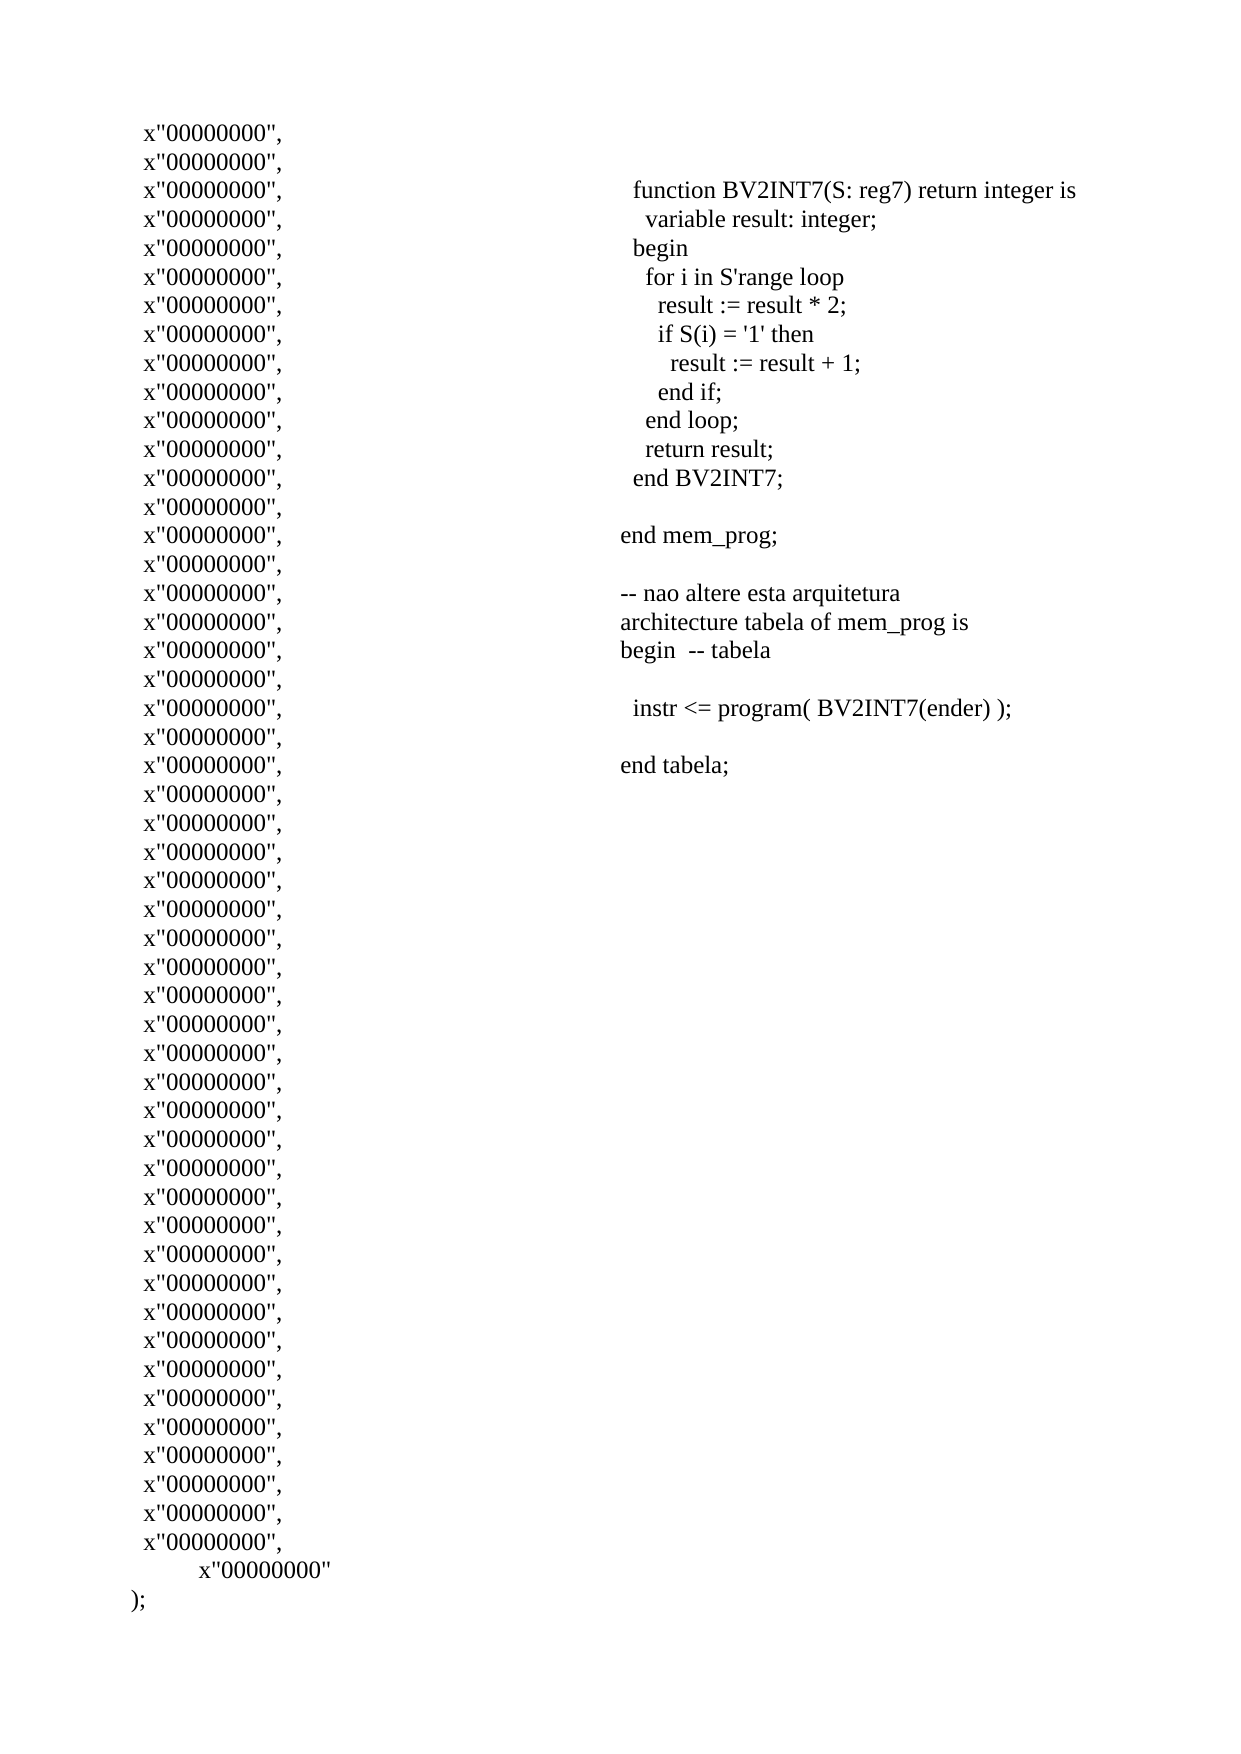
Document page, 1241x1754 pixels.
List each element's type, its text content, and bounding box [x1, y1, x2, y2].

text end if; [620, 377, 1122, 406]
text x"00000000", [118, 147, 620, 176]
text x"00000000", [118, 549, 620, 578]
text x"00000000", [118, 866, 620, 894]
text variable result: integer; [620, 204, 1122, 233]
text -- nao altere esta arquitetura [620, 578, 1122, 607]
text x"00000000", [118, 118, 620, 147]
text x"00000000", [118, 779, 620, 808]
text x"00000000", [118, 1124, 620, 1153]
text x"00000000", [118, 1009, 620, 1038]
text x"00000000", [118, 808, 620, 837]
text x"00000000", [118, 176, 620, 204]
text x"00000000", [118, 291, 620, 319]
text x"00000000", [118, 952, 620, 981]
text x"00000000", [118, 1297, 620, 1326]
text return result; [620, 434, 1122, 463]
text x"00000000", [118, 636, 620, 664]
text begin -- tabela [620, 636, 1122, 664]
text x"00000000", [118, 1498, 620, 1527]
text x"00000000", [118, 923, 620, 952]
text end tabela; [620, 751, 1122, 779]
text x"00000000", [118, 894, 620, 923]
text x"00000000", [118, 981, 620, 1009]
text x"00000000", [118, 521, 620, 549]
text x"00000000", [118, 319, 620, 348]
text x"00000000", [118, 434, 620, 463]
text x"00000000", [118, 1153, 620, 1182]
text x"00000000", [118, 722, 620, 751]
text x"00000000", [118, 492, 620, 521]
text x"00000000", [118, 1469, 620, 1498]
text x"00000000", [118, 751, 620, 779]
text x"00000000", [118, 1096, 620, 1124]
text for i in S'range loop [620, 262, 1122, 291]
text x"00000000", [118, 1067, 620, 1096]
text x"00000000", [118, 233, 620, 262]
text end mem_prog; [620, 521, 1122, 549]
text x"00000000", [118, 377, 620, 406]
text x"00000000", [118, 1354, 620, 1383]
text end BV2INT7; [620, 463, 1122, 492]
text x"00000000", [118, 1038, 620, 1067]
text x"00000000", [118, 1211, 620, 1239]
text if S(i) = '1' then [620, 319, 1122, 348]
text x"00000000", [118, 1326, 620, 1354]
text ); [118, 1584, 620, 1613]
text x"00000000", [118, 578, 620, 607]
text x"00000000", [118, 693, 620, 722]
text begin [620, 233, 1122, 262]
text function BV2INT7(S: reg7) return integer is [620, 176, 1122, 204]
text x"00000000", [118, 262, 620, 291]
text x"00000000", [118, 1239, 620, 1268]
text x"00000000", [118, 1268, 620, 1297]
text x"00000000", [118, 607, 620, 636]
text result := result * 2; [620, 291, 1122, 319]
text x"00000000", [118, 1383, 620, 1412]
text x"00000000", [118, 204, 620, 233]
text x"00000000", [118, 1527, 620, 1556]
text x"00000000", [118, 406, 620, 434]
text result := result + 1; [620, 348, 1122, 377]
text x"00000000", [118, 463, 620, 492]
text architecture tabela of mem_prog is [620, 607, 1122, 636]
text x"00000000", [118, 837, 620, 866]
text instr <= program( BV2INT7(ender) ); [620, 693, 1122, 722]
text end loop; [620, 406, 1122, 434]
text x"00000000" [118, 1556, 620, 1584]
text x"00000000", [118, 348, 620, 377]
text x"00000000", [118, 1441, 620, 1469]
text x"00000000", [118, 664, 620, 693]
text x"00000000", [118, 1182, 620, 1211]
text x"00000000", [118, 1412, 620, 1441]
